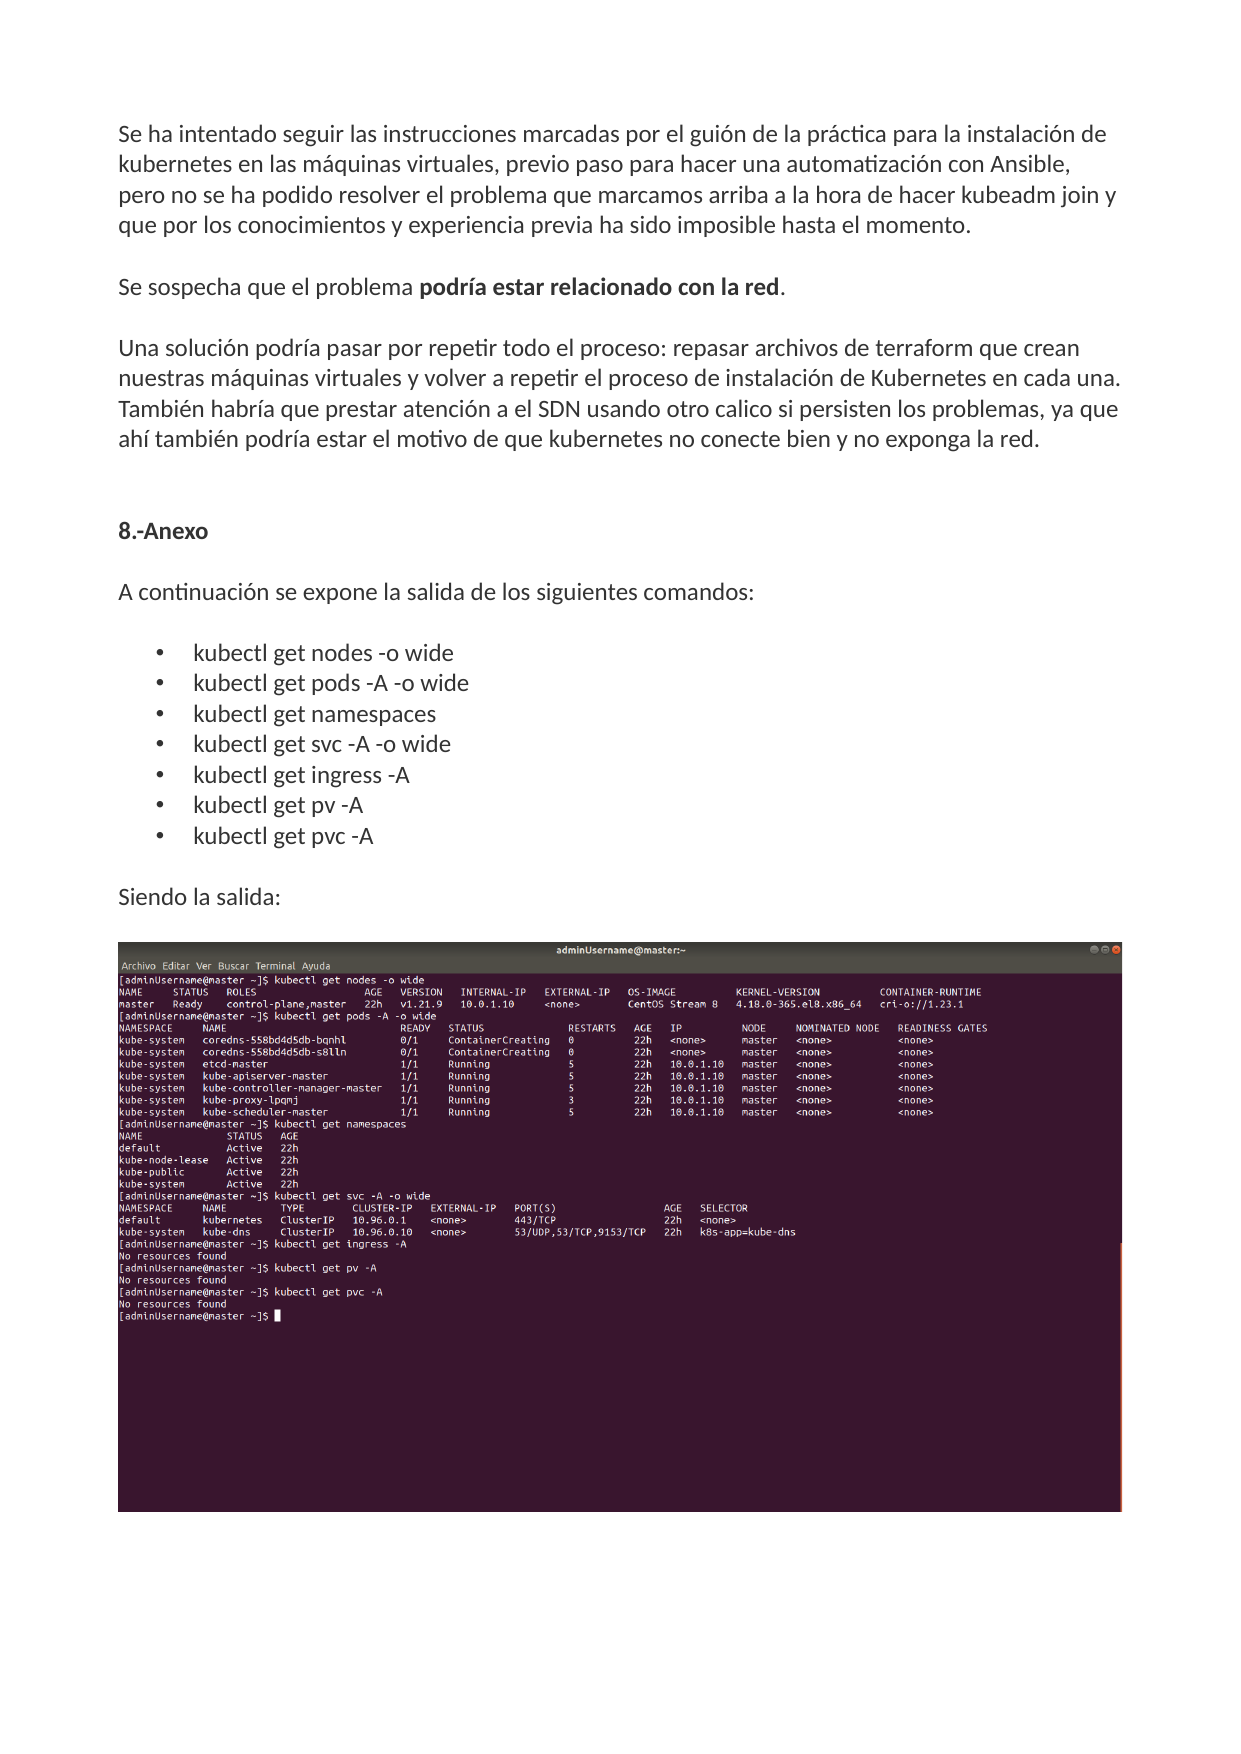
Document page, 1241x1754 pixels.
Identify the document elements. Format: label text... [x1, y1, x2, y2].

text A continuación se expone la salida de los siguientes comandos: [118, 576, 1122, 606]
list kubectl get pods -A -o wide [156, 667, 1122, 698]
text Se sospecha que el problema podría estar relacionado con la red. [118, 271, 1122, 301]
list kubectl get pvc -A [156, 820, 1122, 851]
text Se ha intentado seguir las instrucciones marcadas por el guión de la práctica para la instalación de kubernetes en las máquinas virtuales, previo paso para hacer una automatización con Ansible, pero no se ha podido resolver el problema que marcamos arriba a la hora de hacer kubeadm join y que por los conocimientos y experiencia previa ha sido imposible hasta el momento. [118, 118, 1122, 240]
text Una solución podría pasar por repetir todo el proceso: repasar archivos de terraform que crean nuestras máquinas virtuales y volver a repetir el proceso de instalación de Kubernetes en cada una. También habría que prestar atención a el SDN usando otro calico si persisten los problemas, ya que ahí también podría estar el motivo de que kubernetes no conecte bien y no exponga la red. [118, 332, 1122, 454]
list kubectl get namespaces [156, 698, 1122, 728]
picture [118, 942, 1123, 1512]
text 8.-Anexo [118, 515, 1122, 545]
list kubectl get pv -A [156, 789, 1122, 820]
list kubectl get svc -A -o wide [156, 728, 1122, 759]
text Siendo la salida: [118, 881, 1122, 912]
list kubectl get ingress -A [156, 759, 1122, 789]
list kubectl get nodes -o wide [156, 637, 1122, 667]
